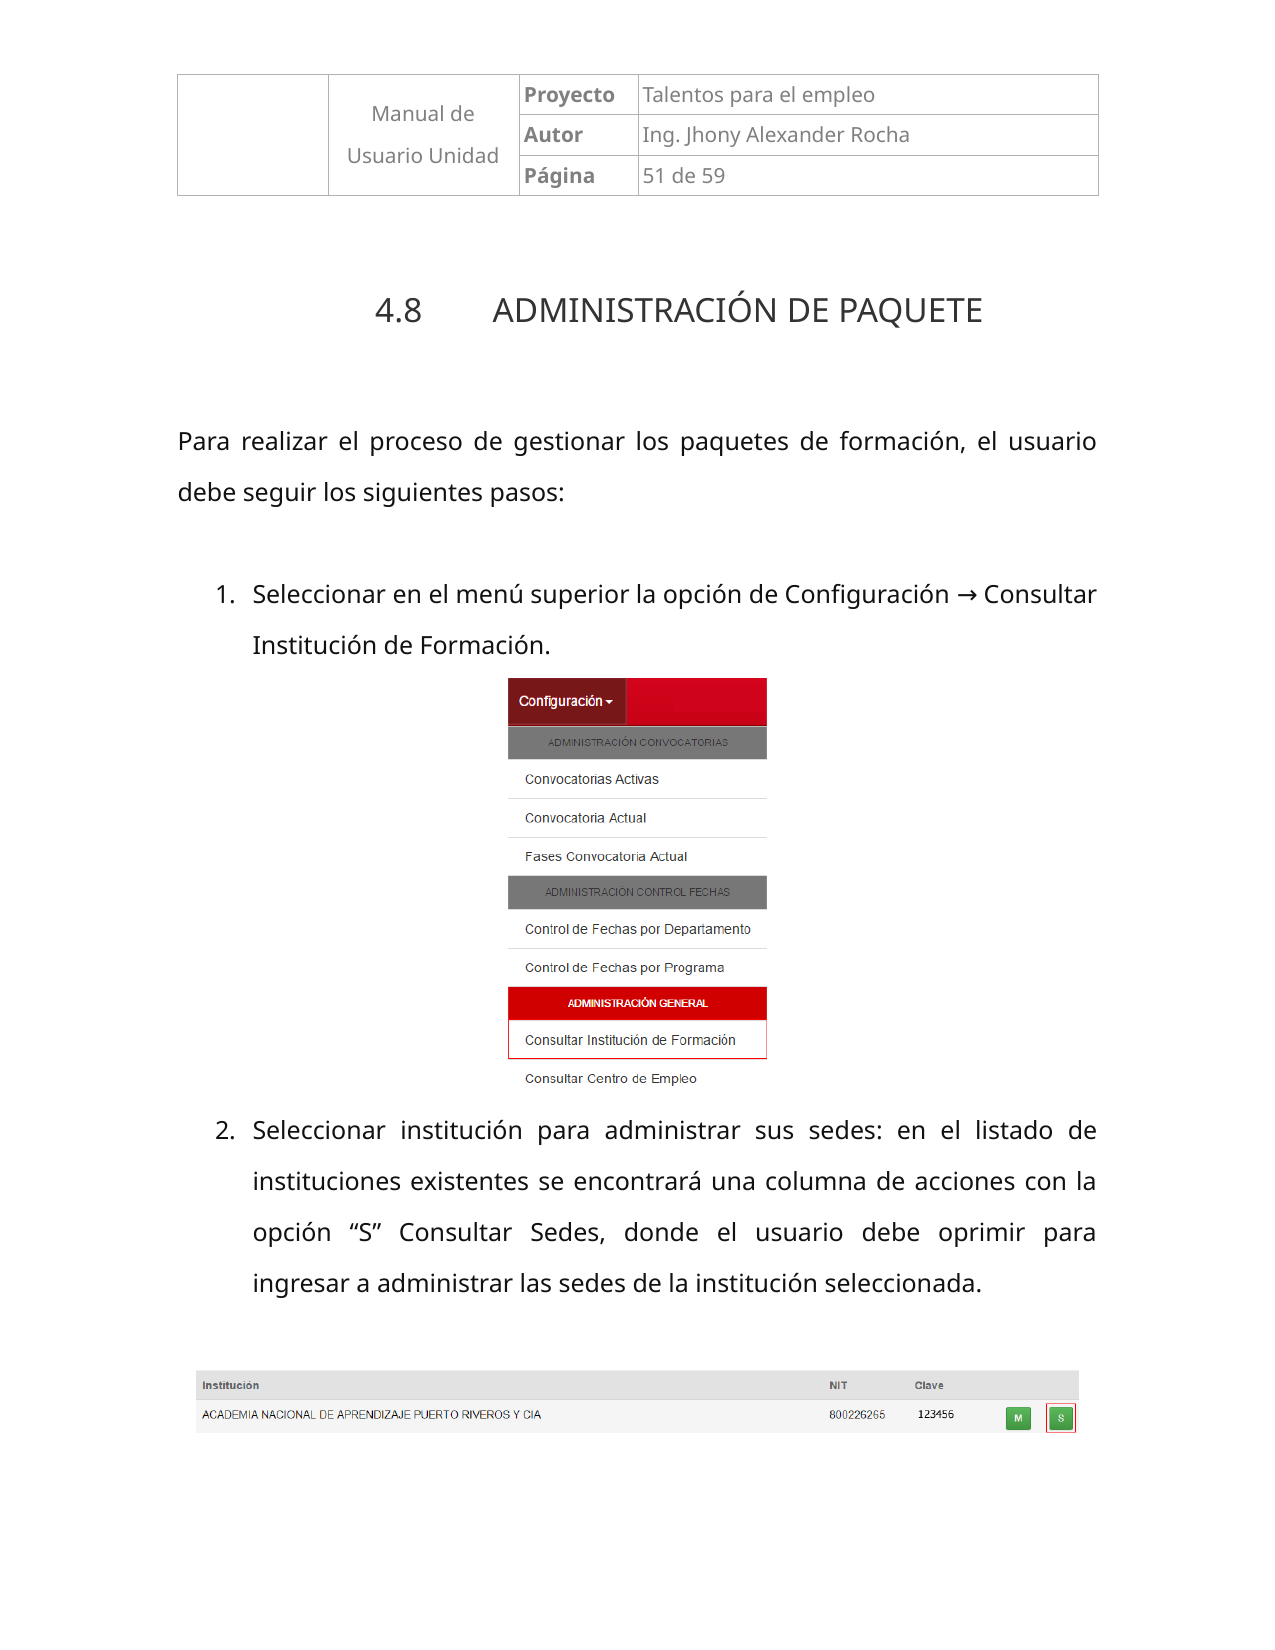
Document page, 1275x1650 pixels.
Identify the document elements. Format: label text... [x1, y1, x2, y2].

subtitle Administración de paquete [252, 287, 1098, 332]
list Seleccionar en el menú superior la opción de Configuración → Consultar Institución de Formación. [215, 576, 1098, 661]
text Para realizar el proceso de gestionar los paquetes de formación, el usuario debe seguir los siguientes pasos: [177, 423, 1098, 508]
list Seleccionar institución para administrar sus sedes: en el listado de instituciones existentes se encontrará una columna de acciones con la opción “S” Consultar Sedes, donde el usuario debe oprimir para ingresar a administrar las sedes de la institución seleccionada. [215, 678, 1098, 1299]
picture [508, 678, 767, 1096]
picture [196, 1367, 1079, 1433]
